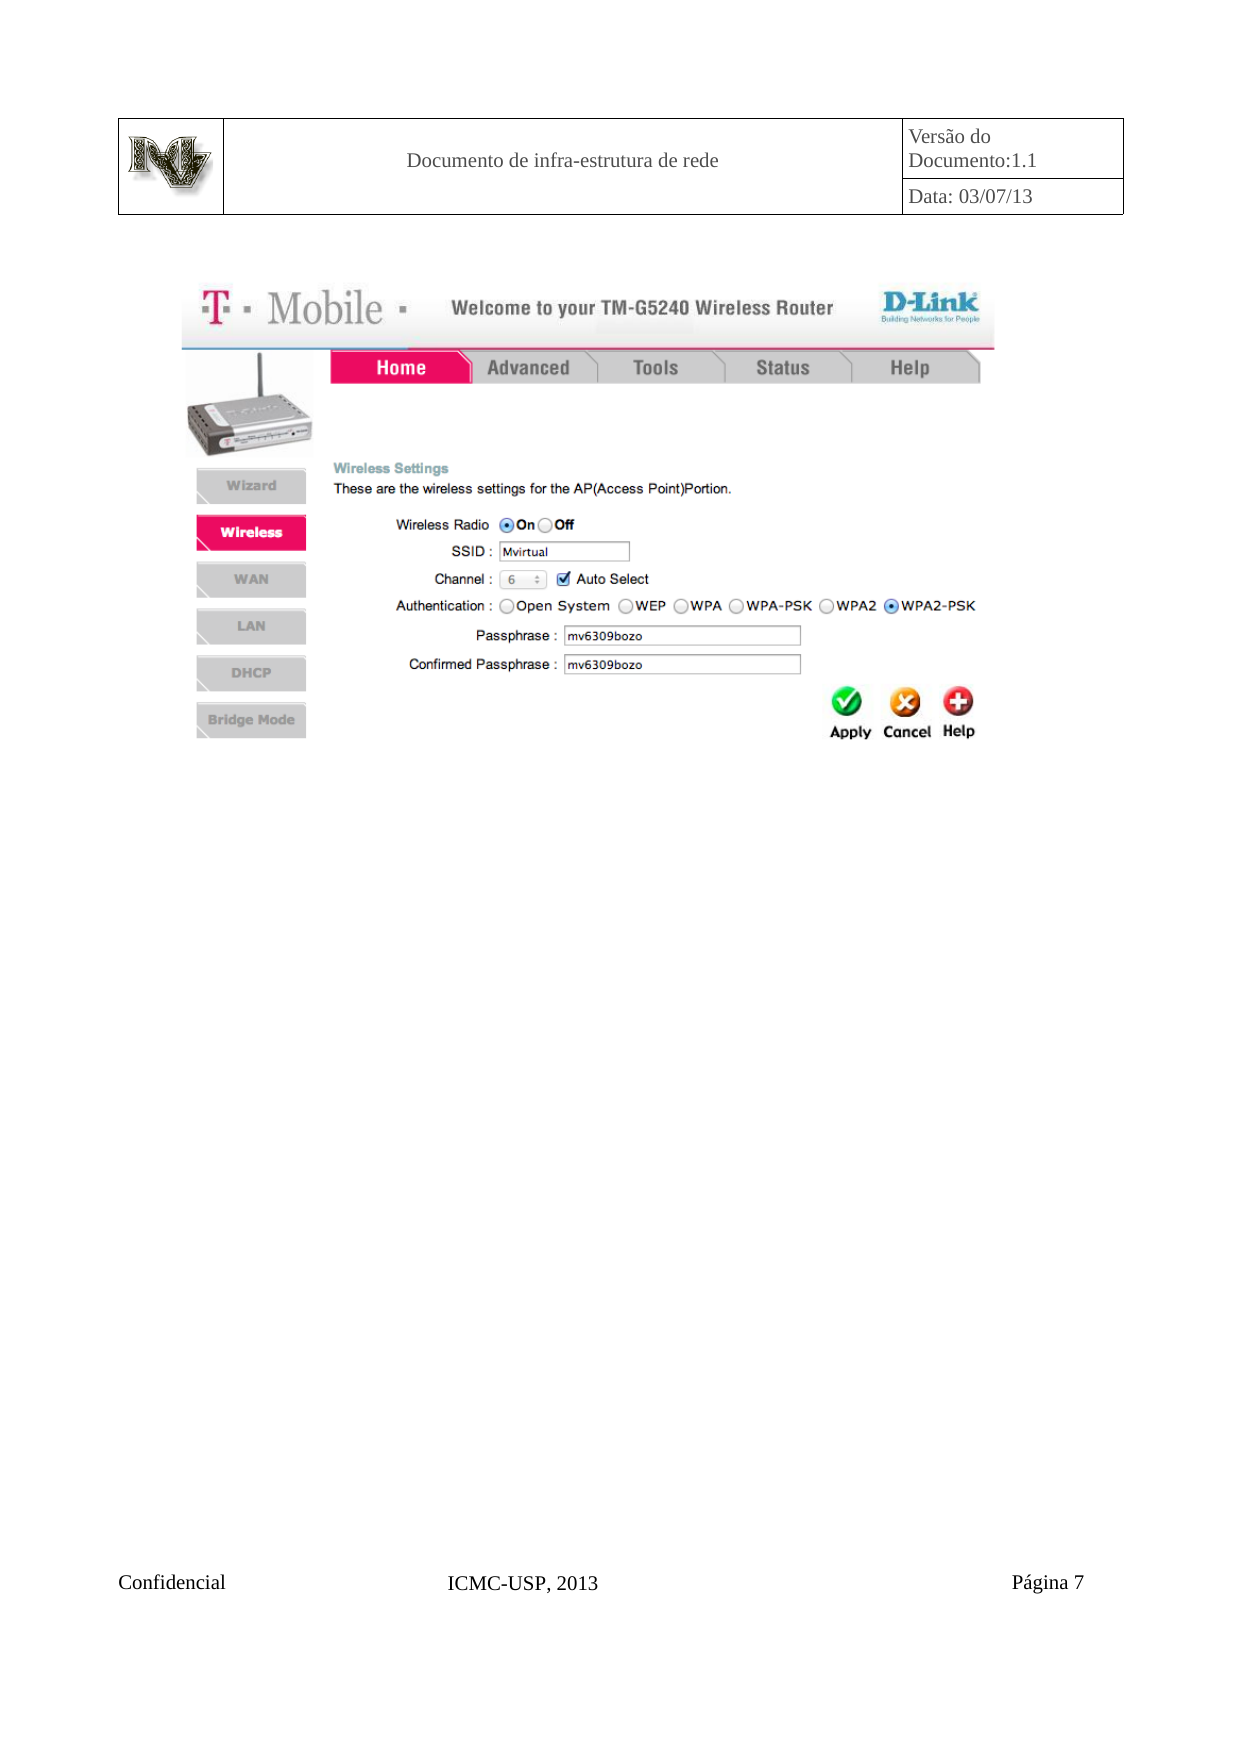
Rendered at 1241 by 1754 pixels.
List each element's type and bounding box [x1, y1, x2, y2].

picture [123, 125, 214, 200]
picture [100, 271, 1140, 784]
